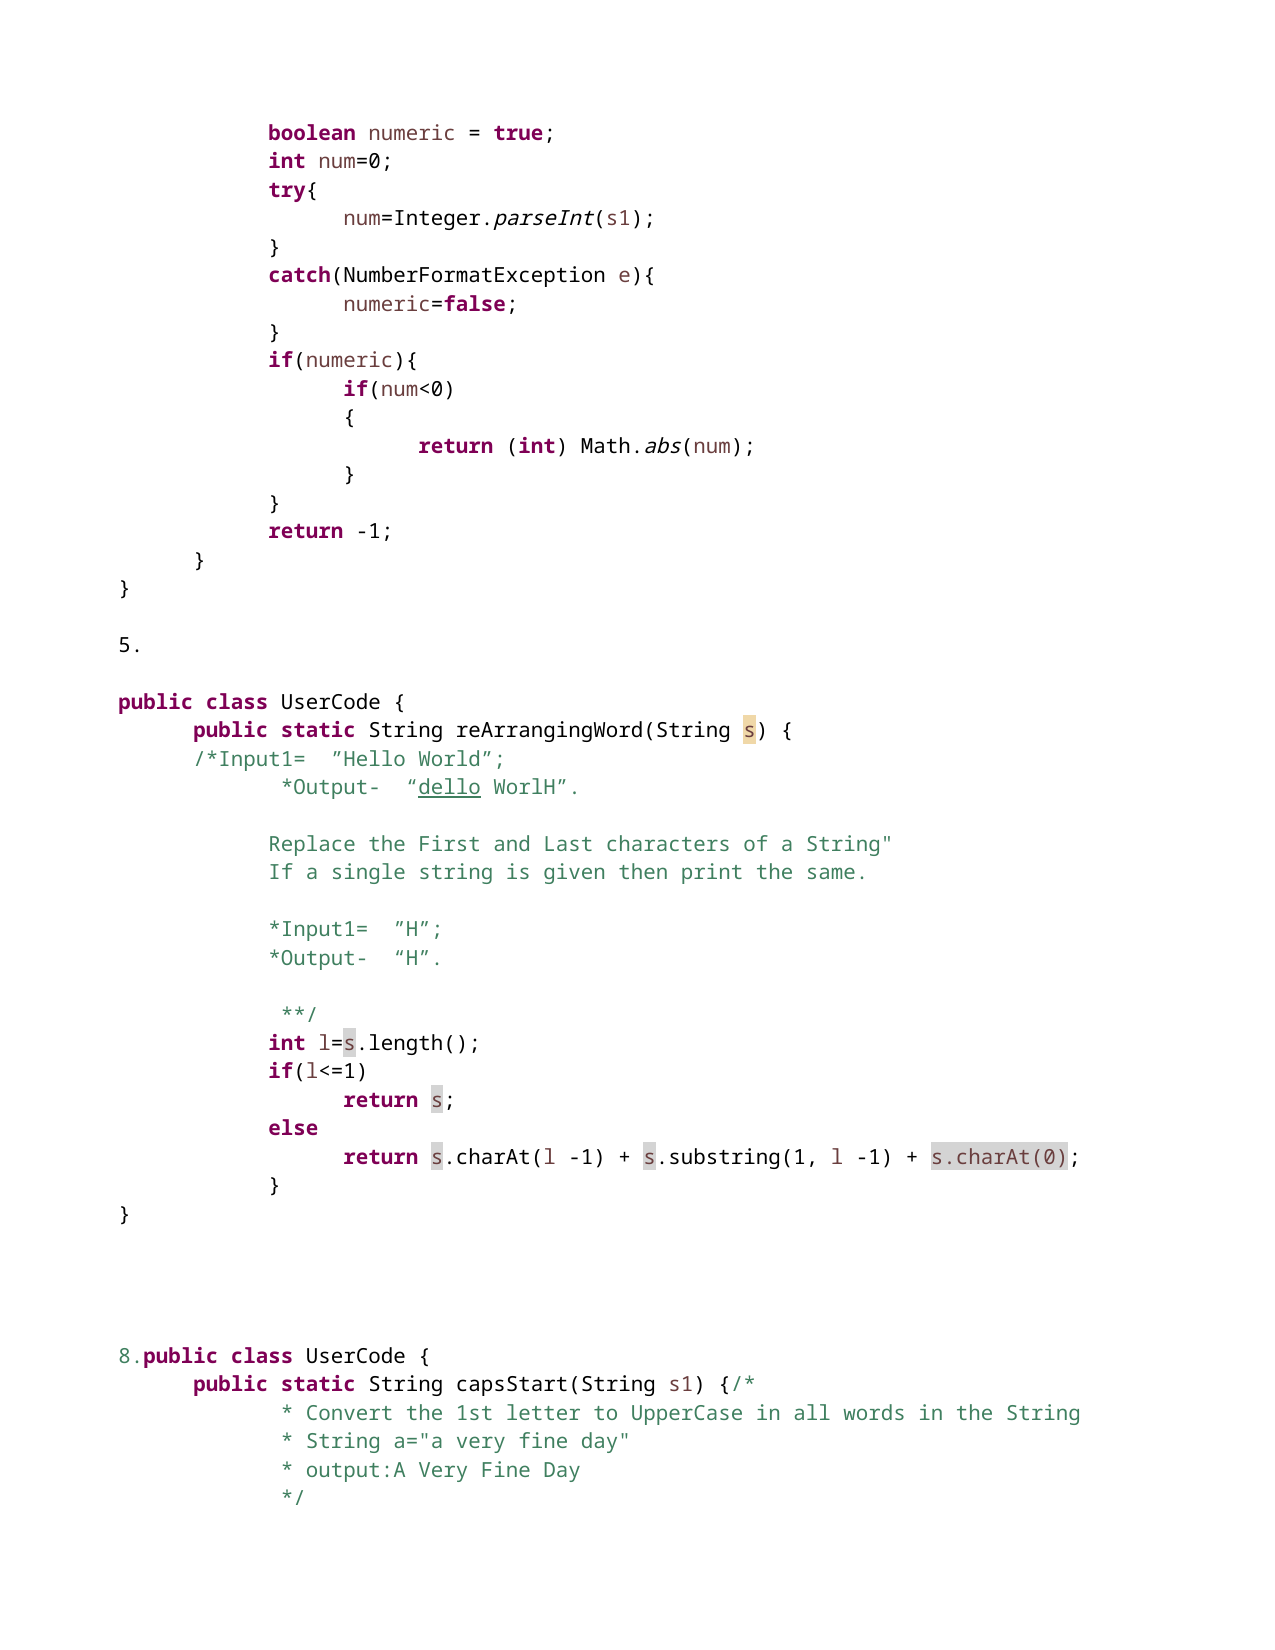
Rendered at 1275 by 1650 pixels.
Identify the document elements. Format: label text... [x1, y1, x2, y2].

text 8.public class UserCode { [118, 1341, 1157, 1369]
text /*Input1= ”Hello World”; [118, 744, 1157, 772]
text } [118, 317, 1157, 346]
text public class UserCode { [118, 687, 1157, 715]
text } [118, 573, 1157, 602]
text *Input1= ”H”; [118, 914, 1157, 943]
text numeric=false; [118, 289, 1157, 317]
text if(num<0) [118, 374, 1157, 402]
text *Output- “dello WorlH”. [118, 772, 1157, 801]
text int l=s.length(); [118, 1028, 1157, 1057]
text return s; [118, 1085, 1157, 1113]
text * Convert the 1st letter to UpperCase in all words in the String [118, 1398, 1157, 1426]
text * String a="a very fine day" [118, 1426, 1157, 1455]
text */ [118, 1483, 1157, 1512]
text try{ [118, 175, 1157, 203]
text catch(NumberFormatException e){ [118, 260, 1157, 289]
text boolean numeric = true; [118, 118, 1157, 147]
text } [118, 1170, 1157, 1199]
text return -1; [118, 516, 1157, 545]
text if(numeric){ [118, 346, 1157, 374]
text } [118, 232, 1157, 260]
text 5. [118, 630, 1157, 658]
text *Output- “H”. [118, 943, 1157, 971]
text { [118, 402, 1157, 431]
text } [118, 1199, 1157, 1227]
text Replace the First and Last characters of a String" [118, 829, 1157, 857]
text if(l<=1) [118, 1057, 1157, 1085]
text else [118, 1113, 1157, 1142]
text } [118, 545, 1157, 573]
text If a single string is given then print the same. [118, 857, 1157, 886]
text num=Integer.parseInt(s1); [118, 203, 1157, 232]
text public static String reArrangingWord(String s) { [118, 715, 1157, 744]
text return s.charAt(l -1) + s.substring(1, l -1) + s.charAt(0); [118, 1142, 1157, 1170]
text int num=0; [118, 147, 1157, 175]
text * output:A Very Fine Day [118, 1455, 1157, 1483]
text **/ [118, 1000, 1157, 1028]
text } [118, 459, 1157, 488]
text } [118, 488, 1157, 516]
text return (int) Math.abs(num); [118, 431, 1157, 459]
text public static String capsStart(String s1) {/* [118, 1369, 1157, 1398]
